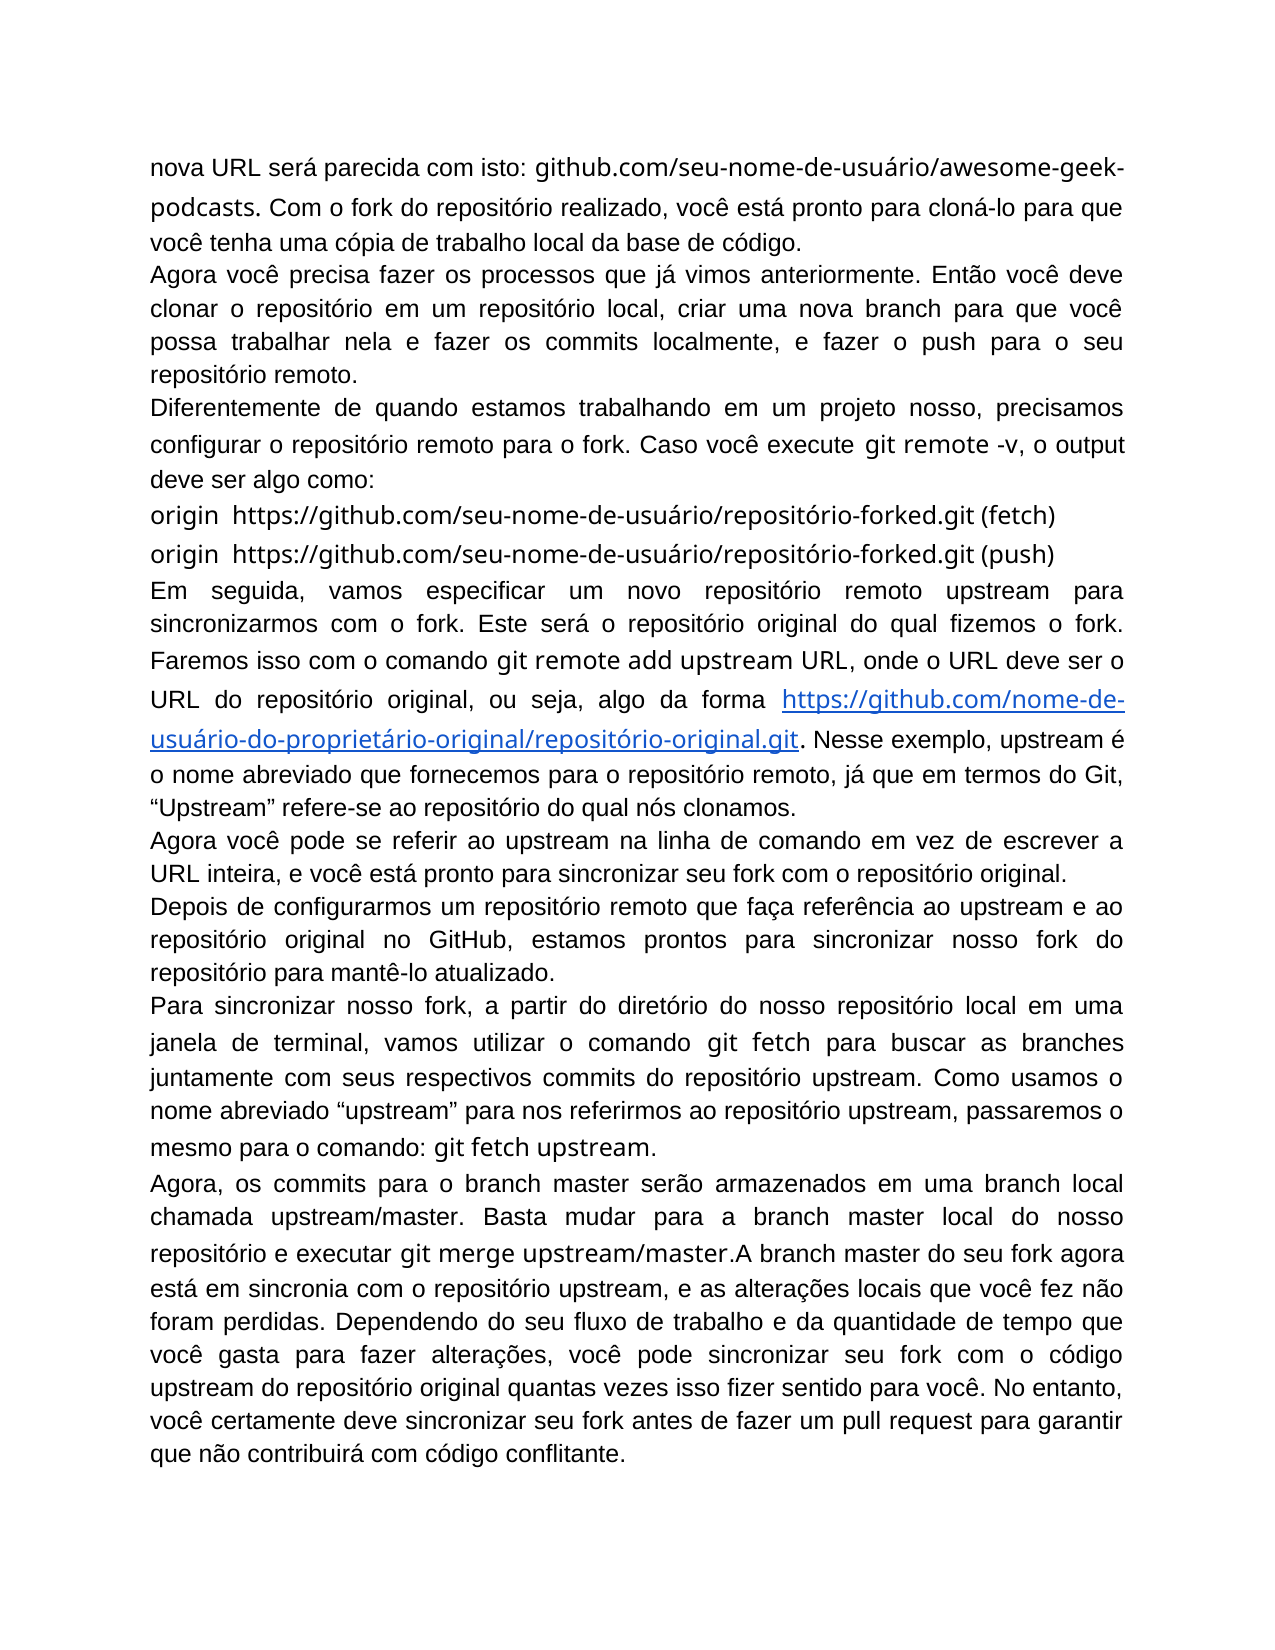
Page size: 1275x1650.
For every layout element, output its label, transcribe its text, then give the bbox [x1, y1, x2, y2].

text Para sincronizar nosso fork, a partir do diretório do nosso repositório local em uma janela de terminal, vamos utilizar o comando git fetch para buscar as branches juntamente com seus respectivos commits do repositório upstream. Como usamos o nome abreviado “upstream” para nos referirmos ao repositório upstream, passaremos o mesmo para o comando: git fetch upstream. [150, 991, 1125, 1164]
text Diferentemente de quando estamos trabalhando em um projeto nosso, precisamos configurar o repositório remoto para o fork. Caso você execute git remote -v, o output deve ser algo como: [150, 393, 1125, 493]
text Agora você pode se referir ao upstream na linha de comando em vez de escrever a URL inteira, e você está pronto para sincronizar seu fork com o repositório original. [150, 826, 1125, 887]
text nova URL será parecida com isto: github.com/seu-nome-de-usuário/awesome-geek-podcasts. Com o fork do repositório realizado, você está pronto para cloná-lo para que você tenha uma cópia de trabalho local da base de código. [150, 150, 1125, 256]
text origin https://github.com/seu-nome-de-usuário/repositório-forked.git (push) [150, 537, 1125, 571]
text Em seguida, vamos especificar um novo repositório remoto upstream para sincronizarmos com o fork. Este será o repositório original do qual fizemos o fork. Faremos isso com o comando git remote add upstream URL, onde o URL deve ser o URL do repositório original, ou seja, algo da forma https://github.com/nome-de-usuário-do-proprietário-original/repositório-original.git. Nesse exemplo, upstream é o nome abreviado que fornecemos para o repositório remoto, já que em termos do Git, “Upstream” refere-se ao repositório do qual nós clonamos. [150, 576, 1125, 821]
text Agora, os commits para o branch master serão armazenados em uma branch local chamada upstream/master. Basta mudar para a branch master local do nosso repositório e executar git merge upstream/master.A branch master do seu fork agora está em sincronia com o repositório upstream, e as alterações locais que você fez não foram perdidas. Dependendo do seu fluxo de trabalho e da quantidade de tempo que você gasta para fazer alterações, você pode sincronizar seu fork com o código upstream do repositório original quantas vezes isso fizer sentido para você. No entanto, você certamente deve sincronizar seu fork antes de fazer um pull request para garantir que não contribuirá com código conflitante. [150, 1169, 1125, 1468]
text origin https://github.com/seu-nome-de-usuário/repositório-forked.git (fetch) [150, 498, 1125, 532]
text Agora você precisa fazer os processos que já vimos anteriormente. Então você deve clonar o repositório em um repositório local, criar uma nova branch para que você possa trabalhar nela e fazer os commits localmente, e fazer o push para o seu repositório remoto. [150, 261, 1125, 388]
text Depois de configurarmos um repositório remoto que faça referência ao upstream e ao repositório original no GitHub, estamos prontos para sincronizar nosso fork do repositório para mantê-lo atualizado. [150, 892, 1125, 987]
